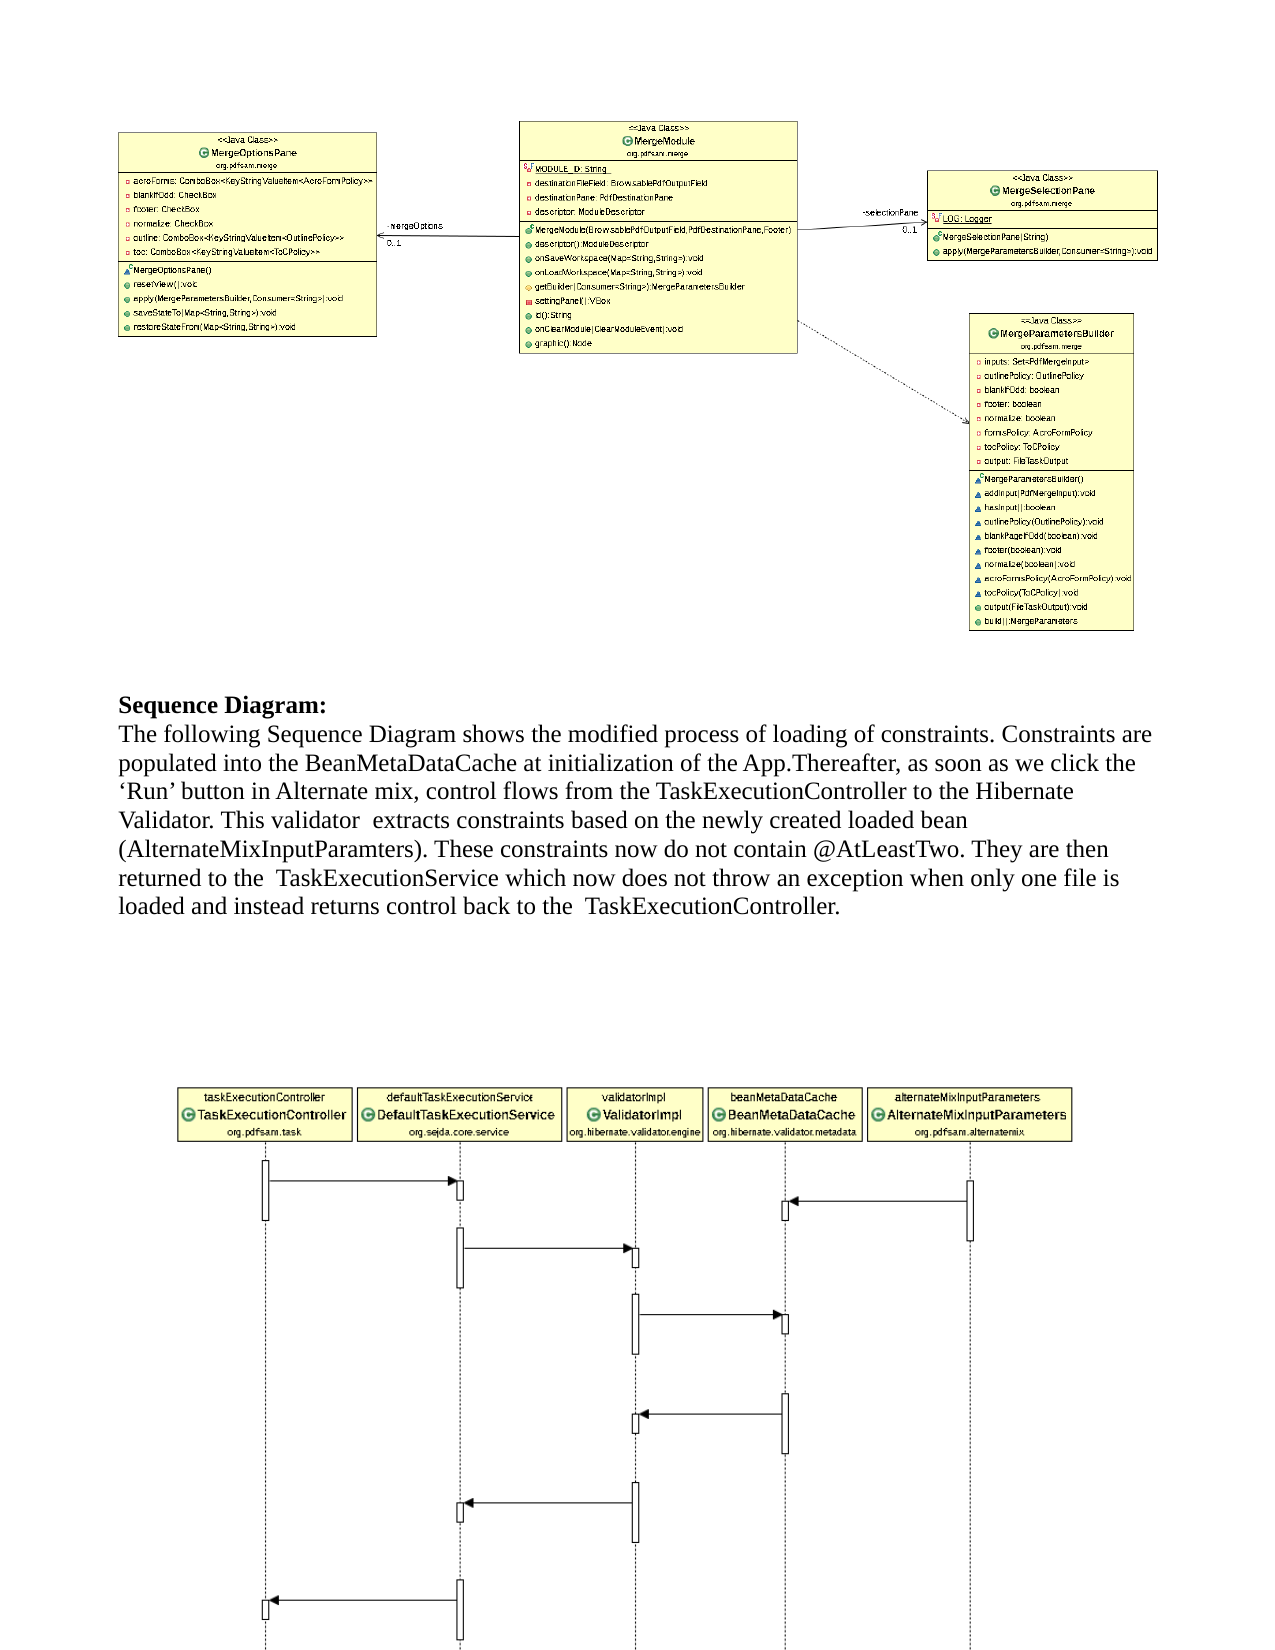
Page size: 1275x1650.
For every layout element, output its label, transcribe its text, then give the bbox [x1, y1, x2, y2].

text Sequence Diagram: [118, 690, 1157, 719]
picture [115, 118, 1160, 633]
text The following Sequence Diagram shows the modified process of loading of constraints. Constraints are populated into the BeanMetaDataCache at initialization of the App.Thereafter, as soon as we click the ‘Run’ button in Alternate mix, control flows from the TaskExecutionController to the Hibernate Validator. This validator extracts constraints based on the newly created loaded bean (AlternateMixInputParamters). These constraints now do not contain @AtLeastTwo. They are then returned to the TaskExecutionService which now does not throw an exception when only one file is loaded and instead returns control back to the TaskExecutionController. [118, 719, 1157, 920]
picture [172, 1082, 1082, 1650]
